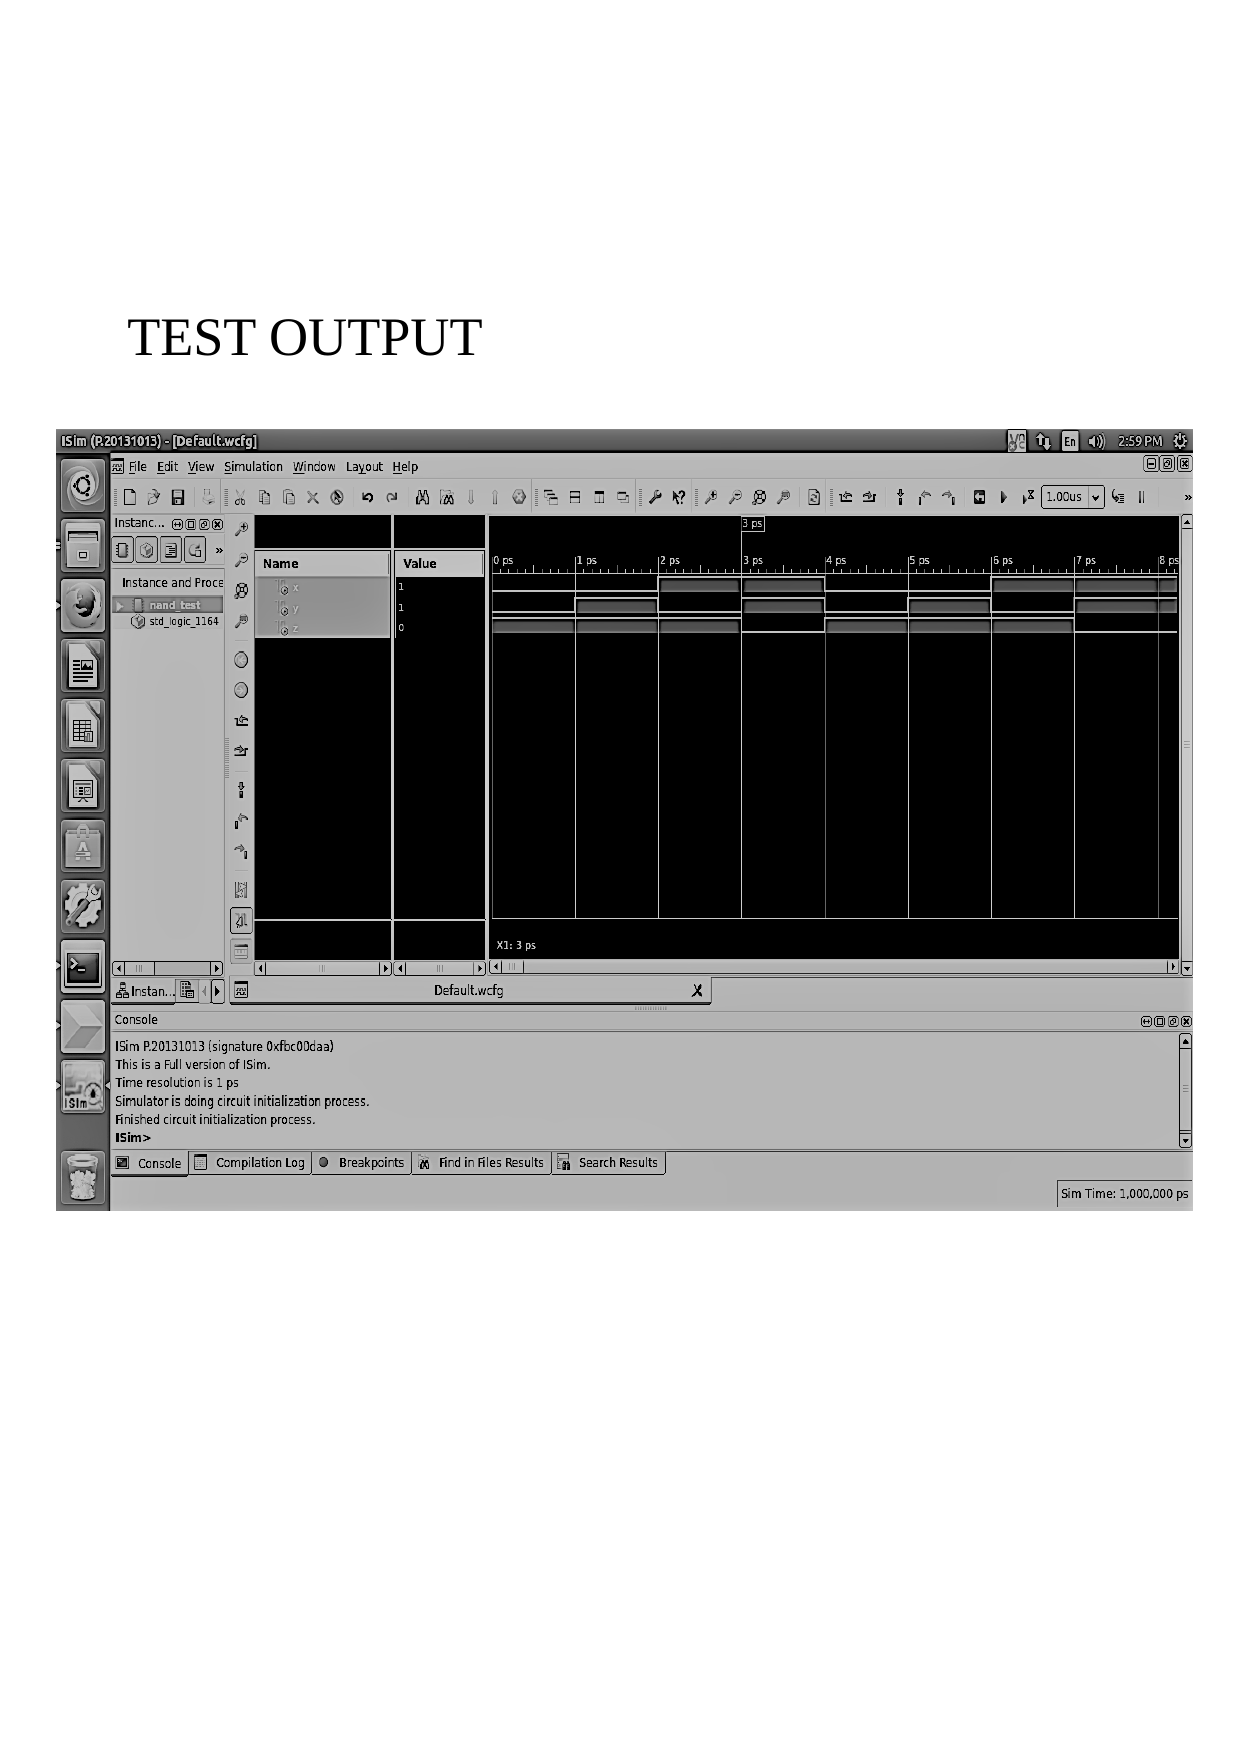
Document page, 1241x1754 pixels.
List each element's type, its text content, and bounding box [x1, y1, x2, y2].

picture [56, 429, 1193, 1211]
text TEST OUTPUT [127, 305, 1122, 367]
